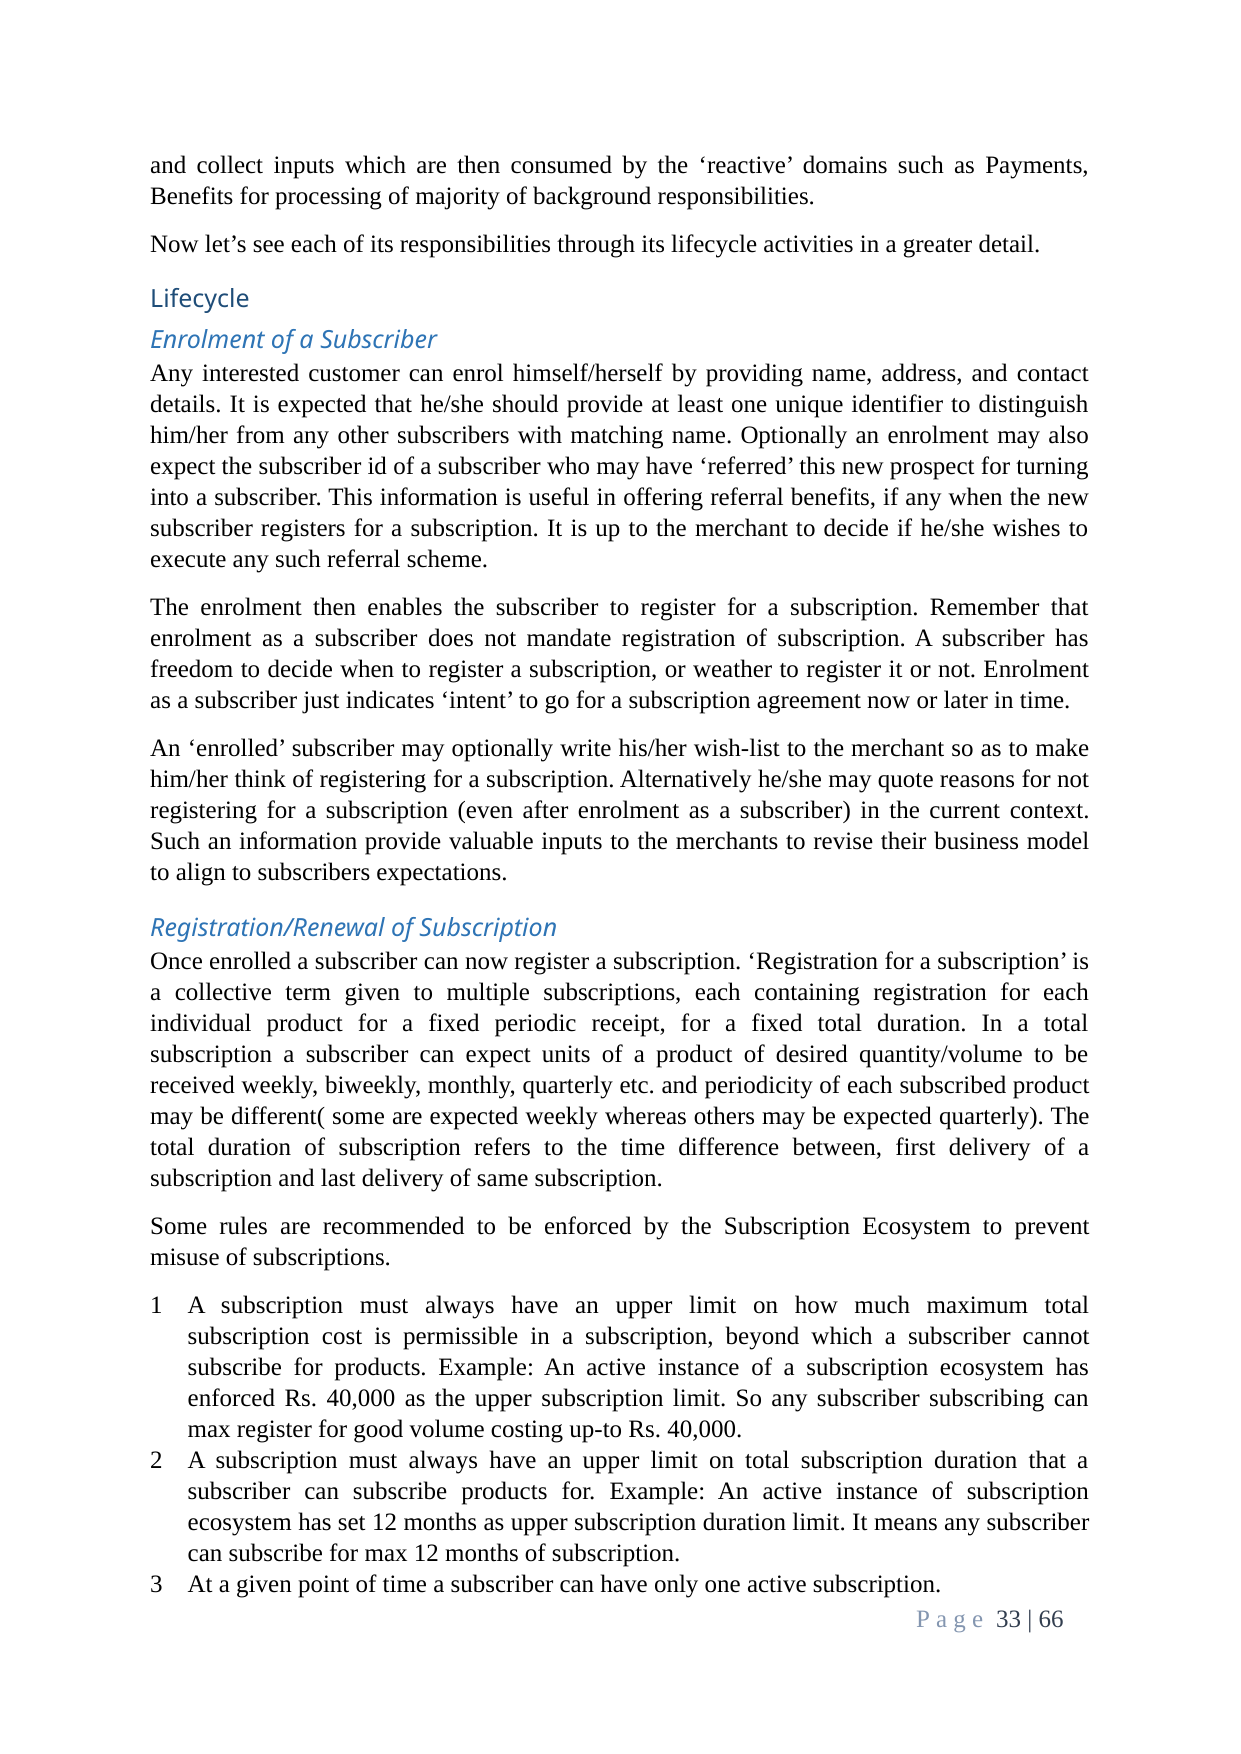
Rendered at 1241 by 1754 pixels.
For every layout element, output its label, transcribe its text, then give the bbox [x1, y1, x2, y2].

text and collect inputs which are then consumed by the ‘reactive’ domains such as Payments, Benefits for processing of majority of background responsibilities. [150, 150, 1090, 210]
text Now let’s see each of its responsibilities through its lifecycle activities in a greater detail. [150, 229, 1090, 257]
text Any interested customer can enrol himself/herself by providing name, address, and contact details. It is expected that he/she should provide at least one unique identifier to distinguish him/her from any other subscribers with matching name. Optionally an enrolment may also expect the subscriber id of a subscriber who may have ‘referred’ this new prospect for turning into a subscriber. This information is useful in offering referral benefits, if any when the new subscriber registers for a subscription. It is up to the merchant to decide if he/she wishes to execute any such referral scheme. [150, 358, 1090, 573]
subtitle Enrolment of a Subscriber [150, 322, 1090, 356]
subtitle Registration/Renewal of Subscription [150, 909, 1090, 943]
text Some rules are recommended to be enforced by the Subscription Ecosystem to prevent misuse of subscriptions. [150, 1211, 1090, 1271]
text An ‘enrolled’ subscriber may optionally write his/her wish-list to the merchant so as to make him/her think of registering for a subscription. Alternatively he/she may quote reasons for not registering for a subscription (even after enrolment as a subscriber) in the current context. Such an information provide valuable inputs to the merchants to revise their business model to align to subscribers expectations. [150, 733, 1090, 886]
text The enrolment then enables the subscriber to register for a subscription. Remember that enrolment as a subscriber does not mandate registration of subscription. A subscriber has freedom to decide when to register a subscription, or weather to register it or not. Enrolment as a subscriber just indicates ‘intent’ to go for a subscription agreement now or later in time. [150, 592, 1090, 714]
text Once enrolled a subscriber can now register a subscription. ‘Registration for a subscription’ is a collective term given to multiple subscriptions, each containing registration for each individual product for a fixed periodic receipt, for a fixed total duration. In a total subscription a subscriber can expect units of a product of desired quantity/volume to be received weekly, biweekly, monthly, quarterly etc. and periodicity of each subscribed product may be different( some are expected weekly whereas others may be expected quarterly). The total duration of subscription refers to the time difference between, first delivery of a subscription and last delivery of same subscription. [150, 946, 1090, 1192]
subtitle Lifecycle [150, 281, 1090, 315]
list At a given point of time a subscriber can have only one active subscription. [150, 1569, 1090, 1598]
list A subscription must always have an upper limit on how much maximum total subscription cost is permissible in a subscription, beyond which a subscriber cannot subscribe for products. Example: An active instance of a subscription ecosystem has enforced Rs. 40,000 as the upper subscription limit. So any subscriber subscribing can max register for good volume costing up-to Rs. 40,000. [150, 1290, 1090, 1443]
list A subscription must always have an upper limit on total subscription duration that a subscriber can subscribe products for. Example: An active instance of subscription ecosystem has set 12 months as upper subscription duration limit. It means any subscriber can subscribe for max 12 months of subscription. [150, 1445, 1090, 1567]
